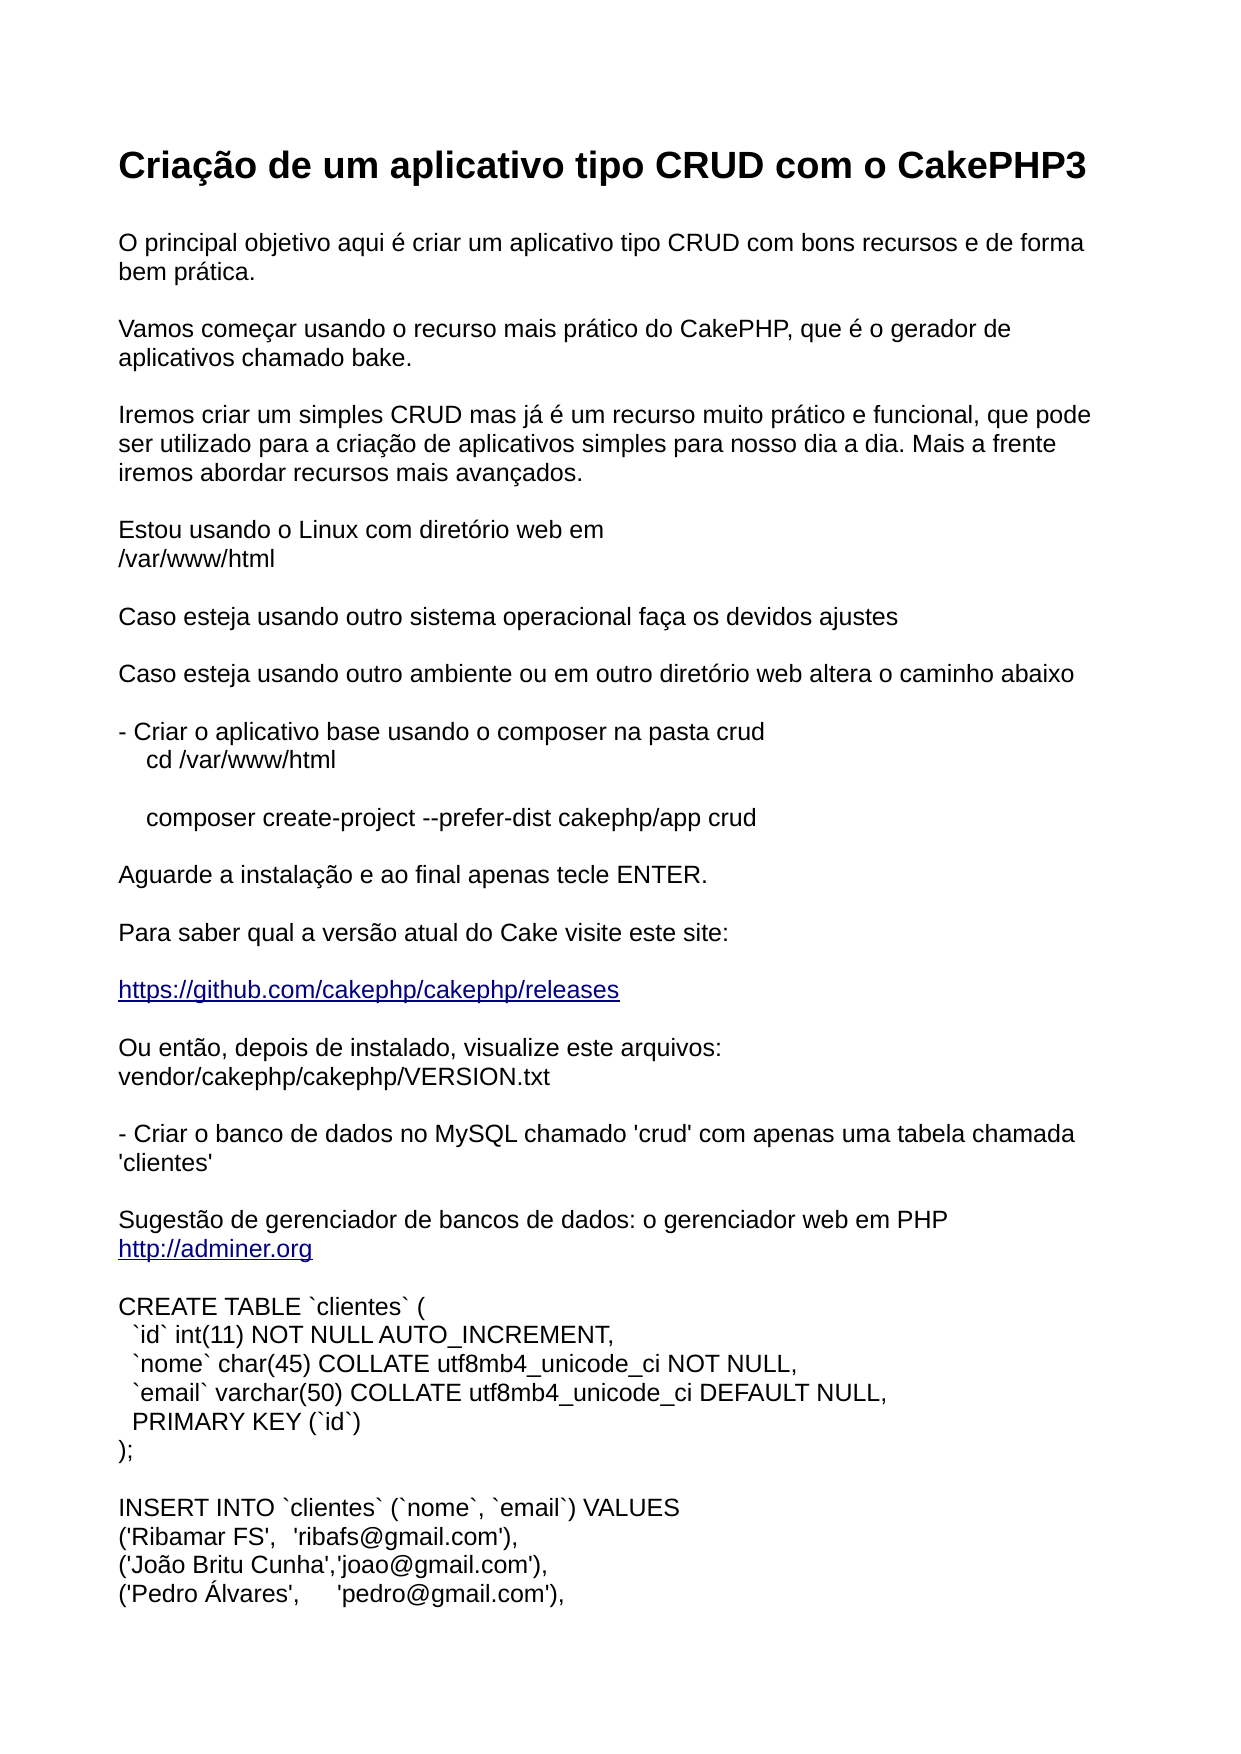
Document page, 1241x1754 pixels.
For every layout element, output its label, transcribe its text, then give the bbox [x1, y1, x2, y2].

text ('Ribamar FS', 'ribafs@gmail.com'), [118, 1522, 1122, 1551]
text CREATE TABLE `clientes` ( [118, 1292, 1122, 1321]
text Caso esteja usando outro sistema operacional faça os devidos ajustes [118, 602, 1122, 631]
text Vamos começar usando o recurso mais prático do CakePHP, que é o gerador de aplicativos chamado bake. [118, 314, 1122, 372]
text https://github.com/cakephp/cakephp/releases [118, 976, 1122, 1004]
text cd /var/www/html [118, 746, 1122, 774]
text Aguarde a instalação e ao final apenas tecle ENTER. [118, 861, 1122, 889]
text - Criar o aplicativo base usando o composer na pasta crud [118, 717, 1122, 746]
text Iremos criar um simples CRUD mas já é um recurso muito prático e funcional, que pode ser utilizado para a criação de aplicativos simples para nosso dia a dia. Mais a frente iremos abordar recursos mais avançados. [118, 401, 1122, 487]
text composer create-project --prefer-dist cakephp/app crud [118, 803, 1122, 832]
text Caso esteja usando outro ambiente ou em outro diretório web altera o caminho abaixo [118, 659, 1122, 688]
text - Criar o banco de dados no MySQL chamado 'crud' com apenas uma tabela chamada 'clientes' [118, 1119, 1122, 1177]
text Sugestão de gerenciador de bancos de dados: o gerenciador web em PHP http://adminer.org [118, 1206, 1122, 1263]
text `nome` char(45) COLLATE utf8mb4_unicode_ci NOT NULL, [118, 1349, 1122, 1378]
text Estou usando o Linux com diretório web em [118, 516, 1122, 544]
text O principal objetivo aqui é criar um aplicativo tipo CRUD com bons recursos e de forma bem prática. [118, 228, 1122, 286]
subtitle Criação de um aplicativo tipo CRUD com o CakePHP3 [118, 143, 1122, 187]
text `email` varchar(50) COLLATE utf8mb4_unicode_ci DEFAULT NULL, [118, 1378, 1122, 1407]
text INSERT INTO `clientes` (`nome`, `email`) VALUES [118, 1493, 1122, 1522]
text /var/www/html [118, 544, 1122, 573]
text vendor/cakephp/cakephp/VERSION.txt [118, 1062, 1122, 1091]
text `id` int(11) NOT NULL AUTO_INCREMENT, [118, 1321, 1122, 1349]
text Ou então, depois de instalado, visualize este arquivos: [118, 1033, 1122, 1062]
text ('Pedro Álvares', 'pedro@gmail.com'), [118, 1579, 1122, 1608]
text Para saber qual a versão atual do Cake visite este site: [118, 918, 1122, 947]
text ); [118, 1436, 1122, 1464]
text PRIMARY KEY (`id`) [118, 1407, 1122, 1436]
text ('João Britu Cunha', 'joao@gmail.com'), [118, 1551, 1122, 1579]
